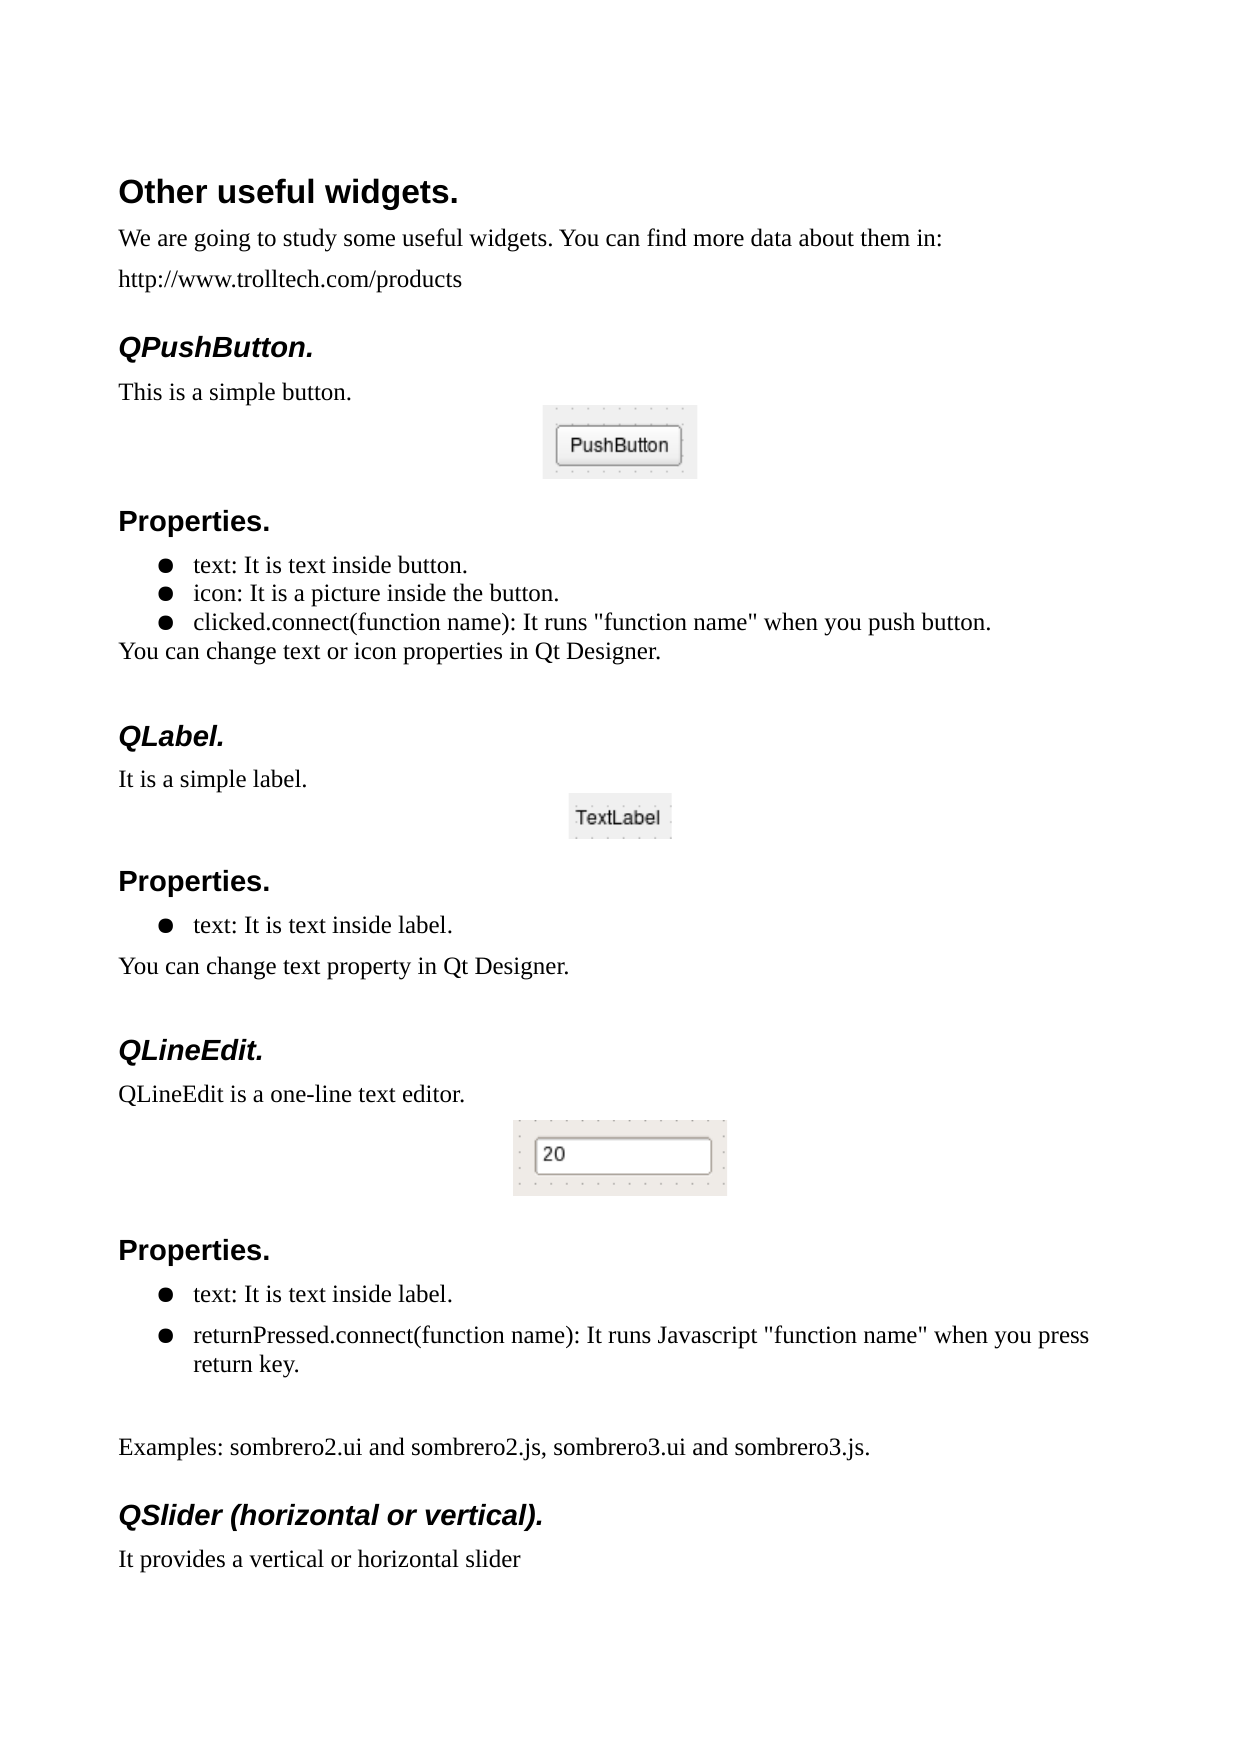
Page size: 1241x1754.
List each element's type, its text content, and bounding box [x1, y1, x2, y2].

list returnPressed.connect(function name): It runs Javascript "function name" when you press return key. [156, 1321, 1122, 1378]
text You can change text or icon properties in Qt Designer. [118, 636, 1122, 665]
text This is a simple button. [118, 377, 1122, 405]
text It provides a vertical or horizontal slider [118, 1544, 1122, 1573]
subtitle Properties. [118, 864, 1122, 897]
subtitle QPushButton. [118, 331, 1122, 364]
list clicked.connect(function name): It runs "function name" when you push button. [156, 607, 1122, 636]
text Examples: sombrero2.ui and sombrero2.js, sombrero3.ui and sombrero3.js. [118, 1432, 1122, 1461]
list text: It is text inside label. [156, 1279, 1122, 1308]
text QLineEdit is a one-line text editor. [118, 1079, 1122, 1108]
subtitle QSlider (horizontal or vertical). [118, 1498, 1122, 1532]
subtitle QLineEdit. [118, 1033, 1122, 1067]
subtitle Other useful widgets. [118, 172, 1122, 211]
subtitle QLabel. [118, 718, 1122, 752]
text You can change text property in Qt Designer. [118, 951, 1122, 980]
text We are going to study some useful widgets. You can find more data about them in: [118, 223, 1122, 252]
picture [542, 405, 698, 479]
text It is a simple label. [118, 764, 1122, 793]
list icon: It is a picture inside the button. [156, 578, 1122, 607]
picture [513, 1120, 728, 1196]
subtitle Properties. [118, 1233, 1122, 1267]
text http://www.trolltech.com/products [118, 264, 1122, 293]
picture [568, 793, 672, 839]
list text: It is text inside button. [156, 550, 1122, 578]
list text: It is text inside label. [156, 910, 1122, 938]
subtitle Properties. [118, 504, 1122, 537]
